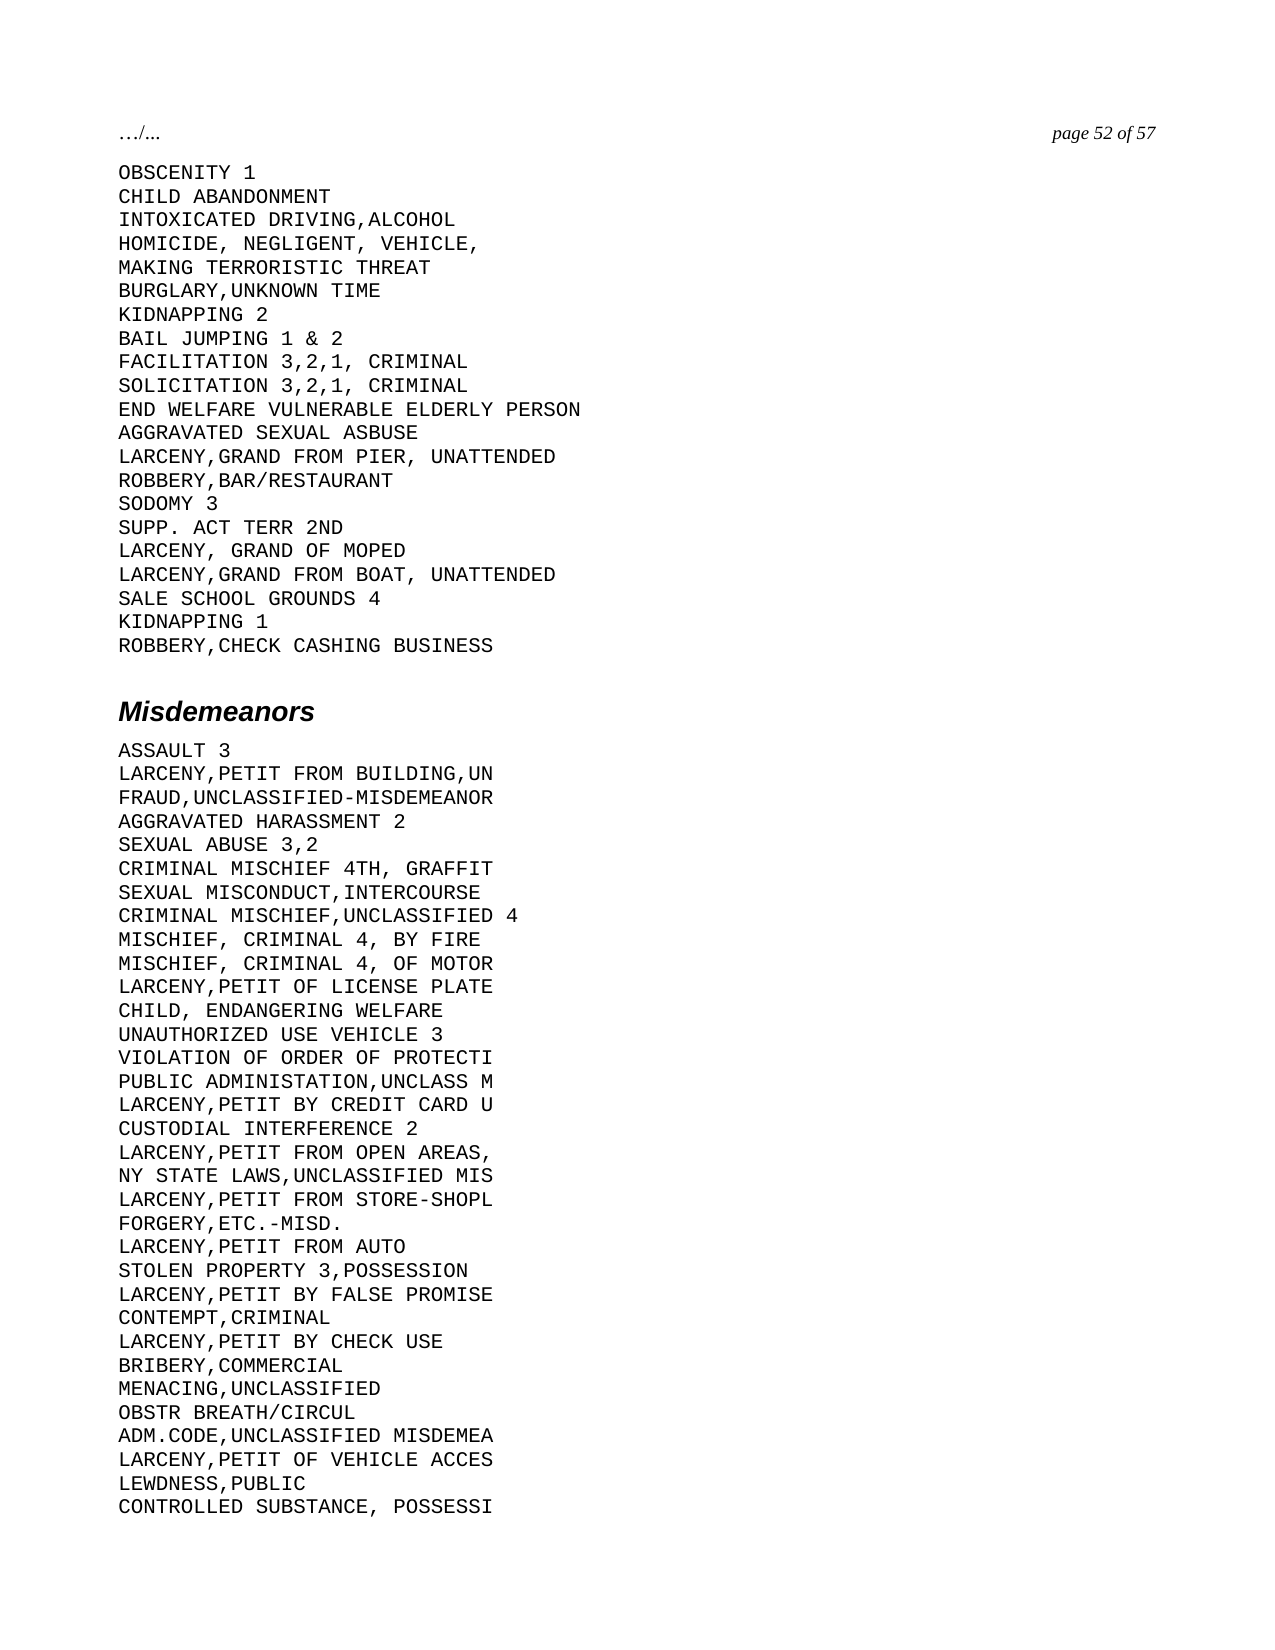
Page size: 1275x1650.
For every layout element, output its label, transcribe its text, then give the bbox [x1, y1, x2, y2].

text FRAUD,UNCLASSIFIED-MISDEMEANOR [118, 787, 1157, 811]
text MAKING TERRORISTIC THREAT [118, 257, 1157, 280]
text SEXUAL ABUSE 3,2 [118, 834, 1157, 858]
subtitle Misdemeanors [118, 695, 1157, 727]
text LEWDNESS,PUBLIC [118, 1473, 1157, 1496]
text FORGERY,ETC.-MISD. [118, 1213, 1157, 1236]
text AGGRAVATED SEXUAL ASBUSE [118, 422, 1157, 446]
text AGGRAVATED HARASSMENT 2 [118, 811, 1157, 834]
text SODOMY 3 [118, 493, 1157, 517]
text CONTEMPT,CRIMINAL [118, 1307, 1157, 1331]
text VIOLATION OF ORDER OF PROTECTI [118, 1047, 1157, 1071]
text HOMICIDE, NEGLIGENT, VEHICLE, [118, 233, 1157, 257]
text OBSCENITY 1 [118, 162, 1157, 186]
text OBSTR BREATH/CIRCUL [118, 1402, 1157, 1426]
text LARCENY,PETIT FROM AUTO [118, 1236, 1157, 1260]
text MENACING,UNCLASSIFIED [118, 1378, 1157, 1402]
text ROBBERY,BAR/RESTAURANT [118, 469, 1157, 493]
text LARCENY,PETIT BY CREDIT CARD U [118, 1094, 1157, 1118]
text BAIL JUMPING 1 & 2 [118, 328, 1157, 351]
text SUPP. ACT TERR 2ND [118, 517, 1157, 541]
text LARCENY,PETIT BY FALSE PROMISE [118, 1284, 1157, 1307]
text FACILITATION 3,2,1, CRIMINAL [118, 351, 1157, 375]
text LARCENY,PETIT FROM STORE-SHOPL [118, 1189, 1157, 1213]
text CHILD ABANDONMENT [118, 186, 1157, 209]
text NY STATE LAWS,UNCLASSIFIED MIS [118, 1165, 1157, 1189]
text KIDNAPPING 1 [118, 611, 1157, 635]
text STOLEN PROPERTY 3,POSSESSION [118, 1260, 1157, 1284]
text LARCENY,PETIT FROM OPEN AREAS, [118, 1142, 1157, 1165]
text MISCHIEF, CRIMINAL 4, OF MOTOR [118, 953, 1157, 976]
text BURGLARY,UNKNOWN TIME [118, 280, 1157, 304]
text CHILD, ENDANGERING WELFARE [118, 1000, 1157, 1023]
text LARCENY, GRAND OF MOPED [118, 541, 1157, 564]
text MISCHIEF, CRIMINAL 4, BY FIRE [118, 929, 1157, 953]
text ADM.CODE,UNCLASSIFIED MISDEMEA [118, 1426, 1157, 1449]
text END WELFARE VULNERABLE ELDERLY PERSON [118, 399, 1157, 422]
text BRIBERY,COMMERCIAL [118, 1354, 1157, 1378]
text LARCENY,PETIT BY CHECK USE [118, 1331, 1157, 1354]
text LARCENY,PETIT OF LICENSE PLATE [118, 976, 1157, 1000]
text SALE SCHOOL GROUNDS 4 [118, 588, 1157, 611]
text ASSAULT 3 [118, 740, 1157, 763]
text LARCENY,PETIT OF VEHICLE ACCES [118, 1449, 1157, 1473]
text CUSTODIAL INTERFERENCE 2 [118, 1118, 1157, 1142]
text INTOXICATED DRIVING,ALCOHOL [118, 209, 1157, 233]
text LARCENY,GRAND FROM PIER, UNATTENDED [118, 446, 1157, 469]
text SEXUAL MISCONDUCT,INTERCOURSE [118, 882, 1157, 905]
text KIDNAPPING 2 [118, 304, 1157, 328]
text LARCENY,GRAND FROM BOAT, UNATTENDED [118, 564, 1157, 588]
text PUBLIC ADMINISTATION,UNCLASS M [118, 1071, 1157, 1094]
text CRIMINAL MISCHIEF,UNCLASSIFIED 4 [118, 905, 1157, 929]
text UNAUTHORIZED USE VEHICLE 3 [118, 1023, 1157, 1047]
text LARCENY,PETIT FROM BUILDING,UN [118, 763, 1157, 787]
text SOLICITATION 3,2,1, CRIMINAL [118, 375, 1157, 399]
text ROBBERY,CHECK CASHING BUSINESS [118, 635, 1157, 659]
text CONTROLLED SUBSTANCE, POSSESSI [118, 1496, 1157, 1520]
text CRIMINAL MISCHIEF 4TH, GRAFFIT [118, 858, 1157, 882]
